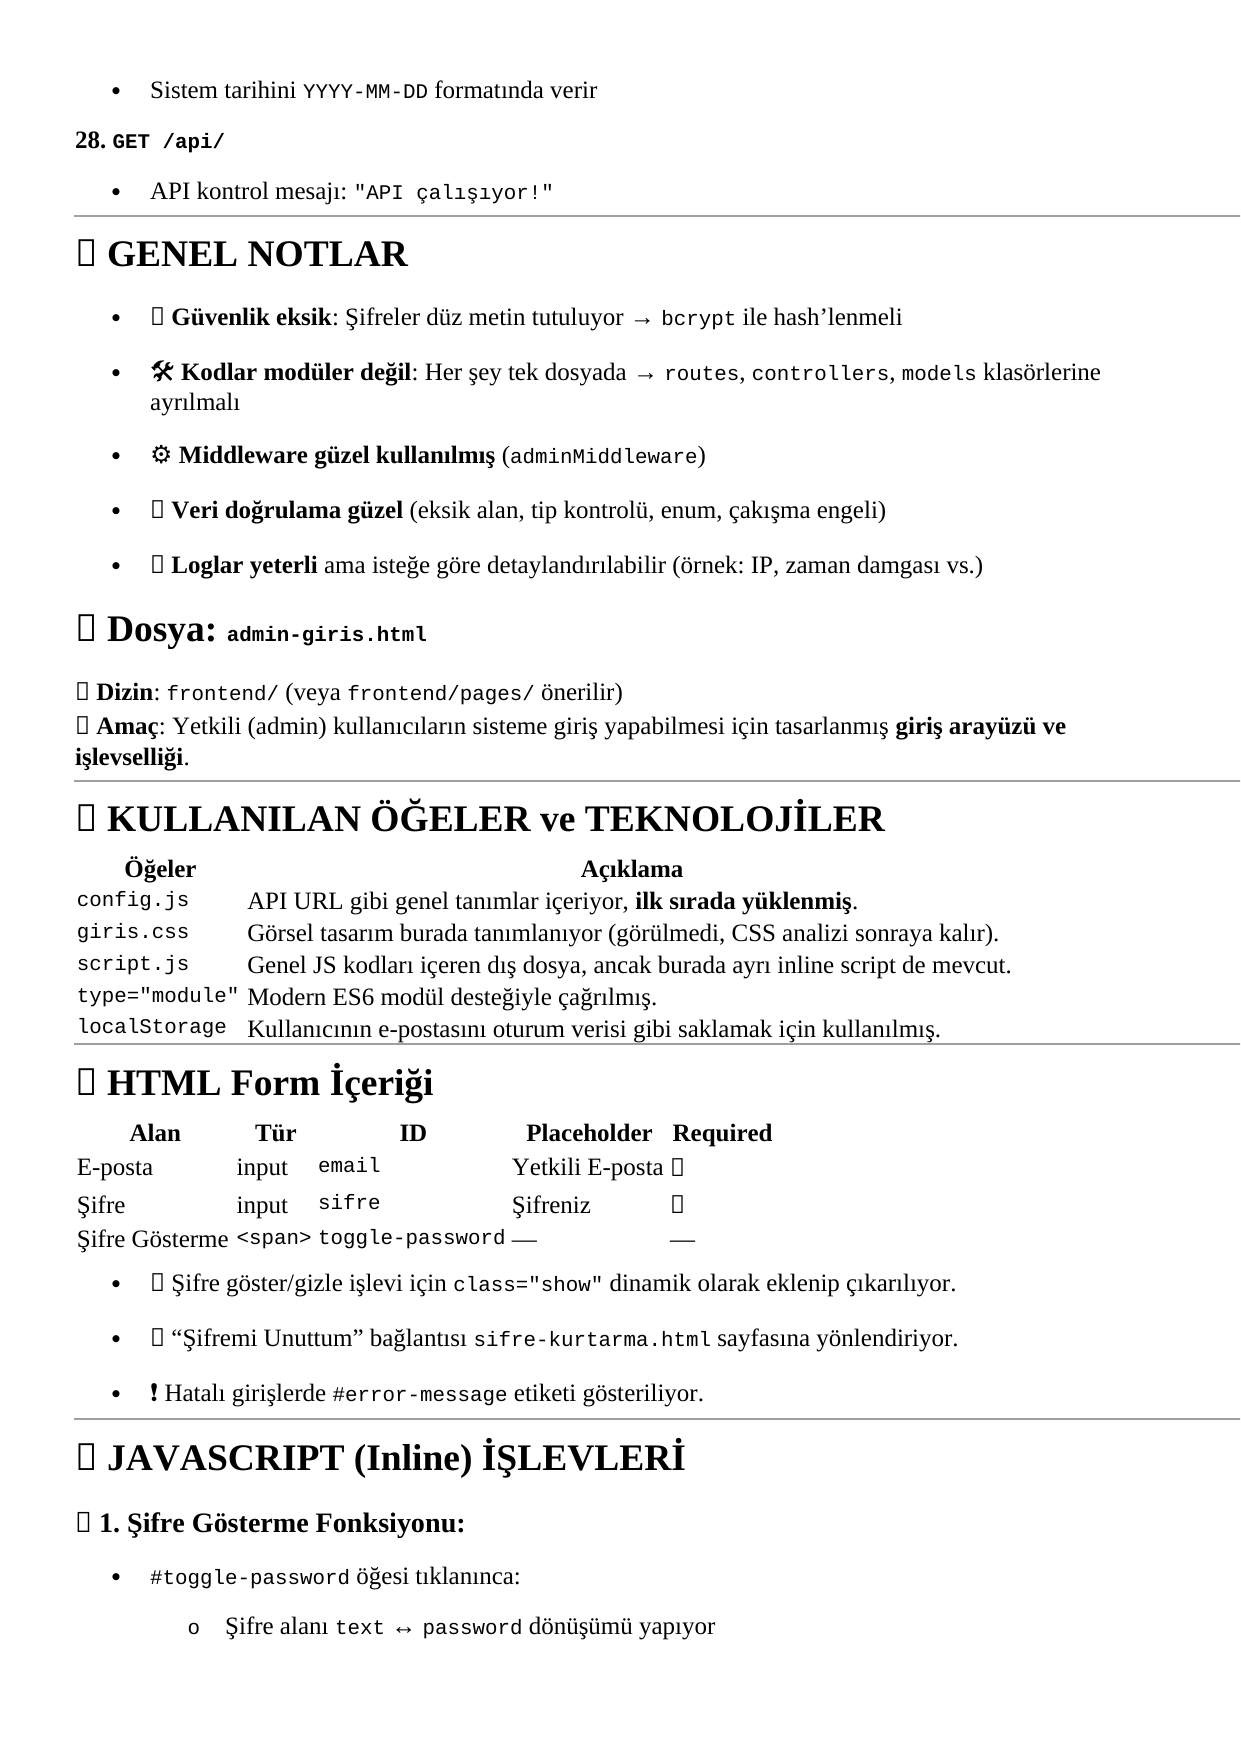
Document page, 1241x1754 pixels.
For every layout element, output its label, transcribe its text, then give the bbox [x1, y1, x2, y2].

table_cell Kullanıcının e-postasını oturum verisi gibi saklamak için kullanılmış. [245, 1013, 1018, 1043]
table_header ID [316, 1116, 510, 1148]
table_cell Şifre Gösterme [75, 1223, 235, 1254]
table_header Placeholder [510, 1116, 668, 1148]
table_cell Modern ES6 modül desteğiyle çağrılmış. [245, 981, 1018, 1012]
text 📁 Dizin: frontend/ (veya frontend/pages/ önerilir) 🎯 Amaç: Yetkili (admin) kullanıcıların sisteme giriş yapabilmesi için tasarlanmış giriş arayüzü ve işlevselliği. [75, 673, 1165, 770]
list 🛠️ Kodlar modüler değil: Her şey tek dosyada → routes, controllers, models klasörlerine ayrılmalı [112, 353, 1165, 416]
subtitle 28. GET /api/ [75, 125, 1165, 155]
table_header Açıklama [245, 853, 1018, 885]
table_header Required [669, 1116, 776, 1148]
table_cell E-posta [75, 1148, 235, 1186]
table_cell Şifre [75, 1186, 235, 1223]
list 🔐 Güvenlik eksik: Şifreler düz metin tutuluyor → bcrypt ile hash’lenmeli [112, 298, 1165, 332]
table_cell Genel JS kodları içeren dış dosya, ancak burada ayrı inline script de mevcut. [245, 949, 1018, 981]
table_cell input [235, 1186, 316, 1223]
table_cell ✅ [669, 1148, 776, 1186]
table_cell toggle-password [316, 1223, 510, 1254]
table_header Öğeler [75, 853, 245, 885]
list API kontrol mesajı: "API çalışıyor!" [112, 176, 1165, 205]
table_cell ✅ [669, 1186, 776, 1223]
list Sistem tarihini YYYY-MM-DD formatında verir [112, 75, 1165, 104]
list 📎 Şifre göster/gizle işlevi için class="show" dinamik olarak eklenip çıkarılıyor. [112, 1265, 1165, 1299]
table_cell API URL gibi genel tanımlar içeriyor, ilk sırada yüklenmiş. [245, 885, 1018, 917]
table_cell script.js [75, 949, 245, 981]
table_header Tür [235, 1116, 316, 1148]
list ⚙️ Middleware güzel kullanılmış (adminMiddleware) [112, 437, 1165, 471]
table_cell giris.css [75, 917, 245, 949]
table_cell sifre [316, 1186, 510, 1223]
subtitle 🧠 JAVASCRIPT (Inline) İŞLEVLERİ [75, 1430, 1165, 1481]
table_header Alan [75, 1116, 235, 1148]
subtitle 📌 GENEL NOTLAR [75, 227, 1165, 278]
list 🔗 “Şifremi Unuttum” bağlantısı sifre-kurtarma.html sayfasına yönlendiriyor. [112, 1320, 1165, 1354]
table_cell Görsel tasarım burada tanımlanıyor (görülmedi, CSS analizi sonraya kalır). [245, 917, 1018, 949]
list #toggle-password öğesi tıklanınca: [112, 1561, 1165, 1591]
table_cell <span> [235, 1223, 316, 1254]
table_cell Yetkili E-posta [510, 1148, 668, 1186]
list ❗ Hatalı girişlerde #error-message etiketi gösteriliyor. [112, 1375, 1165, 1409]
table_cell type="module" [75, 981, 245, 1012]
table_cell Şifreniz [510, 1186, 668, 1223]
table_cell config.js [75, 885, 245, 917]
subtitle 🧩 HTML Form İçeriği [75, 1055, 1165, 1106]
table_cell input [235, 1148, 316, 1186]
list 🧾 Loglar yeterli ama isteğe göre detaylandırılabilir (örnek: IP, zaman damgası vs.) [112, 547, 1165, 581]
table_cell — [510, 1223, 668, 1254]
table_cell localStorage [75, 1013, 245, 1043]
table_cell — [669, 1223, 776, 1254]
subtitle 🔧 KULLANILAN ÖĞELER ve TEKNOLOJİLER [75, 792, 1165, 843]
list 🧠 Veri doğrulama güzel (eksik alan, tip kontrolü, enum, çakışma engeli) [112, 492, 1165, 526]
subtitle 📄 Dosya: admin-giris.html [75, 602, 1165, 653]
table_cell email [316, 1148, 510, 1186]
list Şifre alanı text ↔ password dönüşümü yapıyor [187, 1611, 1165, 1641]
subtitle 🔐 1. Şifre Gösterme Fonksiyonu: [75, 1502, 1165, 1540]
